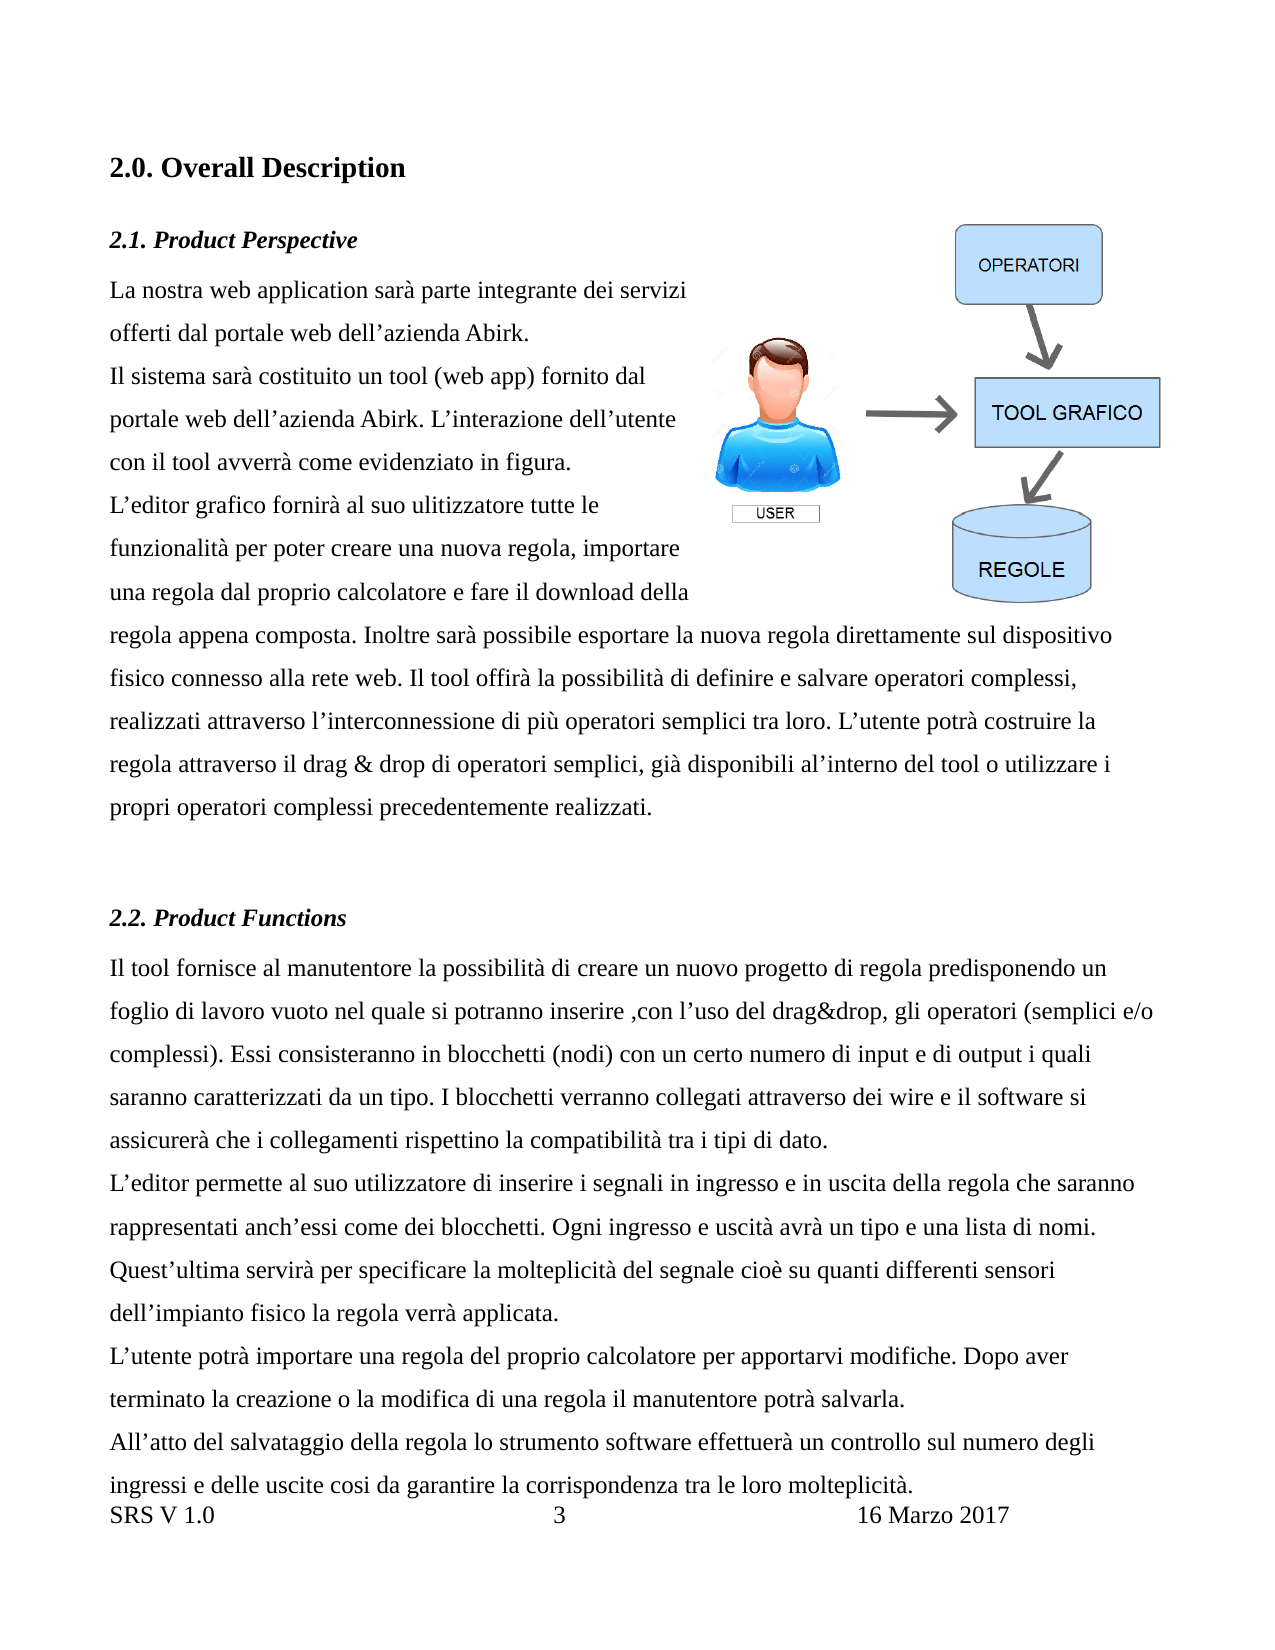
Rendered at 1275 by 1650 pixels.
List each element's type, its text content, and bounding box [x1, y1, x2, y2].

subtitle 2.1. Product Perspective [109, 225, 707, 254]
text Il sistema sarà costituito un tool (web app) fornito dal portale web dell’azienda Abirk. L’interazione dell’utente con il tool avverrà come evidenziato in figura. [109, 361, 707, 476]
text La nostra web application sarà parte integrante dei servizi offerti dal portale web dell’azienda Abirk. [109, 275, 707, 347]
subtitle 2.0. Overall Description [109, 150, 1162, 183]
text L’editor grafico fornirà al suo ulitizzatore tutte le funzionalità per poter creare una nuova regola, importare una regola dal proprio calcolatore e fare il download della regola appena composta. Inoltre sarà possibile esportare la nuova regola direttamente sul dispositivo fisico connesso alla rete web. Il tool offirà la possibilità di definire e salvare operatori complessi, realizzati attraverso l’interconnessione di più operatori semplici tra loro. L’utente potrà costruire la regola attraverso il drag & drop di operatori semplici, già disponibili al’interno del tool o utilizzare i propri operatori complessi precedentemente realizzati. [109, 490, 1162, 821]
subtitle 2.2. Product Functions [109, 903, 1162, 932]
text L’editor permette al suo utilizzatore di inserire i segnali in ingresso e in uscita della regola che saranno rappresentati anch’essi come dei blocchetti. Ogni ingresso e uscità avrà un tipo e una lista di nomi. Quest’ultima servirà per specificare la molteplicità del segnale cioè su quanti differenti sensori dell’impianto fisico la regola verrà applicata. [109, 1168, 1162, 1327]
text Il tool fornisce al manutentore la possibilità di creare un nuovo progetto di regola predisponendo un foglio di lavoro vuoto nel quale si potranno inserire ,con l’uso del drag&drop, gli operatori (semplici e/o complessi). Essi consisteranno in blocchetti (nodi) con un certo numero di input e di output i quali saranno caratterizzati da un tipo. I blocchetti verranno collegati attraverso dei wire e il software si assicurerà che i collegamenti rispettino la compatibilità tra i tipi di dato. [109, 953, 1162, 1154]
text L’utente potrà importare una regola del proprio calcolatore per apportarvi modifiche. Dopo aver terminato la creazione o la modifica di una regola il manutentore potrà salvarla. All’atto del salvataggio della regola lo strumento software effettuerà un controllo sul numero degli ingressi e delle uscite cosi da garantire la corrispondenza tra le loro molteplicità. [109, 1341, 1162, 1499]
